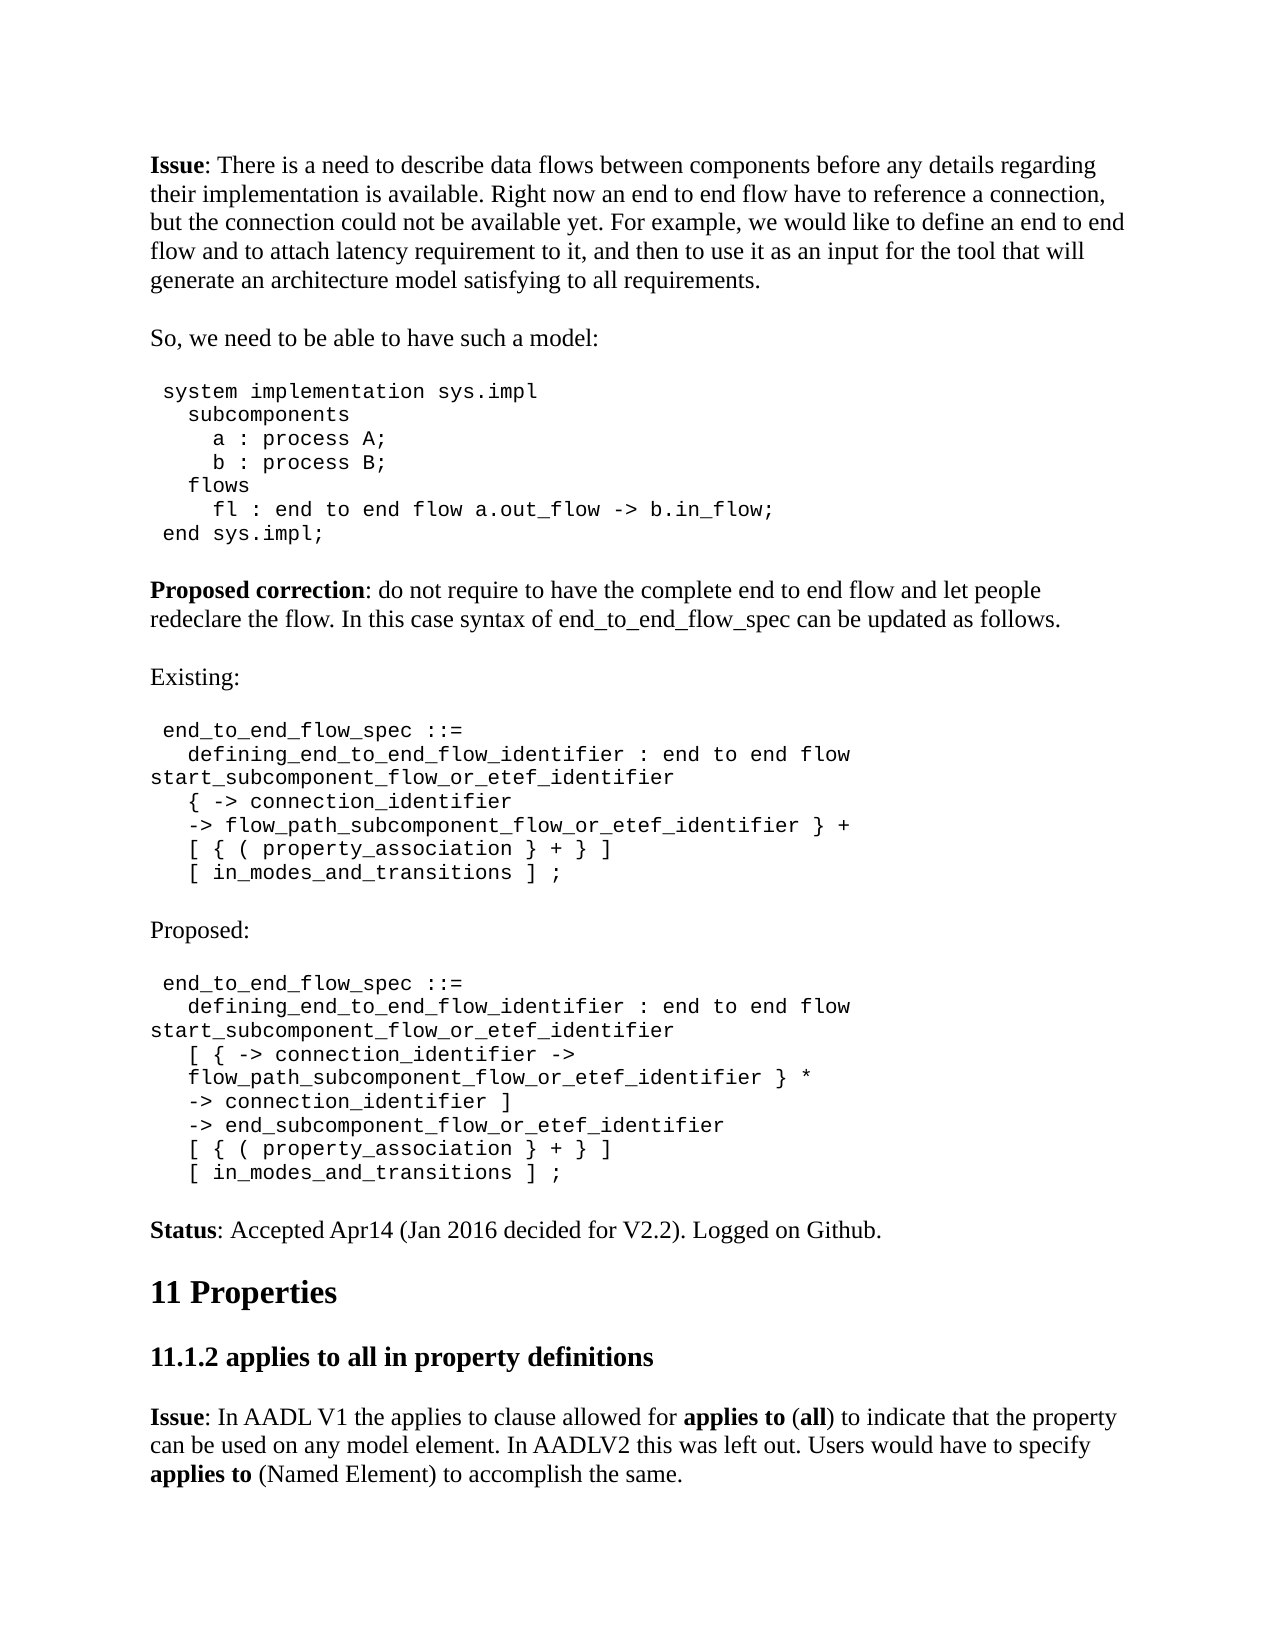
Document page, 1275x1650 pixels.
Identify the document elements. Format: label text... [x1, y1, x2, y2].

text -> flow_path_subcomponent_flow_or_etef_identifier } + [150, 815, 1125, 838]
text -> end_subcomponent_flow_or_etef_identifier [150, 1114, 1125, 1138]
text [ { -> connection_identifier -> [150, 1044, 1125, 1067]
text Proposed correction: do not require to have the complete end to end flow and let people redeclare the flow. In this case syntax of end_to_end_flow_spec can be updated as follows. [150, 576, 1125, 633]
text [ in_modes_and_transitions ] ; [150, 862, 1125, 886]
text b : process B; [150, 452, 1125, 475]
text Proposed: [150, 915, 1125, 943]
subtitle 11 Properties [150, 1273, 1125, 1311]
text subcomponents [150, 404, 1125, 428]
text [ in_modes_and_transitions ] ; [150, 1162, 1125, 1186]
subtitle 11.1.2 applies to all in property definitions [150, 1340, 1125, 1372]
text Status: Accepted Apr14 (Jan 2016 decided for V2.2). Logged on Github. [150, 1215, 1125, 1243]
text So, we need to be able to have such a model: [150, 323, 1125, 352]
text flows [150, 475, 1125, 499]
text defining_end_to_end_flow_identifier : end to end flow start_subcomponent_flow_or_etef_identifier [150, 996, 1125, 1044]
text Issue: In AADL V1 the applies to clause allowed for applies to (all) to indicate that the property can be used on any model element. In AADLV2 this was left out. Users would have to specify applies to (Named Element) to accomplish the same. [150, 1402, 1125, 1488]
text [ { ( property_association } + } ] [150, 1138, 1125, 1162]
text { -> connection_identifier [150, 791, 1125, 815]
text Existing: [150, 662, 1125, 691]
text end_to_end_flow_spec ::= [150, 720, 1125, 744]
text Issue: There is a need to describe data flows between components before any details regarding their implementation is available. Right now an end to end flow have to reference a connection, but the connection could not be available yet. For example, we would like to define an end to end flow and to attach latency requirement to it, and then to use it as an input for the tool that will generate an architecture model satisfying to all requirements. [150, 150, 1125, 294]
text [ { ( property_association } + } ] [150, 838, 1125, 862]
text end_to_end_flow_spec ::= [150, 973, 1125, 996]
text system implementation sys.impl [150, 381, 1125, 404]
text a : process A; [150, 428, 1125, 452]
text fl : end to end flow a.out_flow -> b.in_flow; [150, 499, 1125, 523]
text flow_path_subcomponent_flow_or_etef_identifier } * [150, 1067, 1125, 1091]
text defining_end_to_end_flow_identifier : end to end flow start_subcomponent_flow_or_etef_identifier [150, 744, 1125, 791]
text -> connection_identifier ] [150, 1091, 1125, 1114]
text end sys.impl; [150, 523, 1125, 546]
